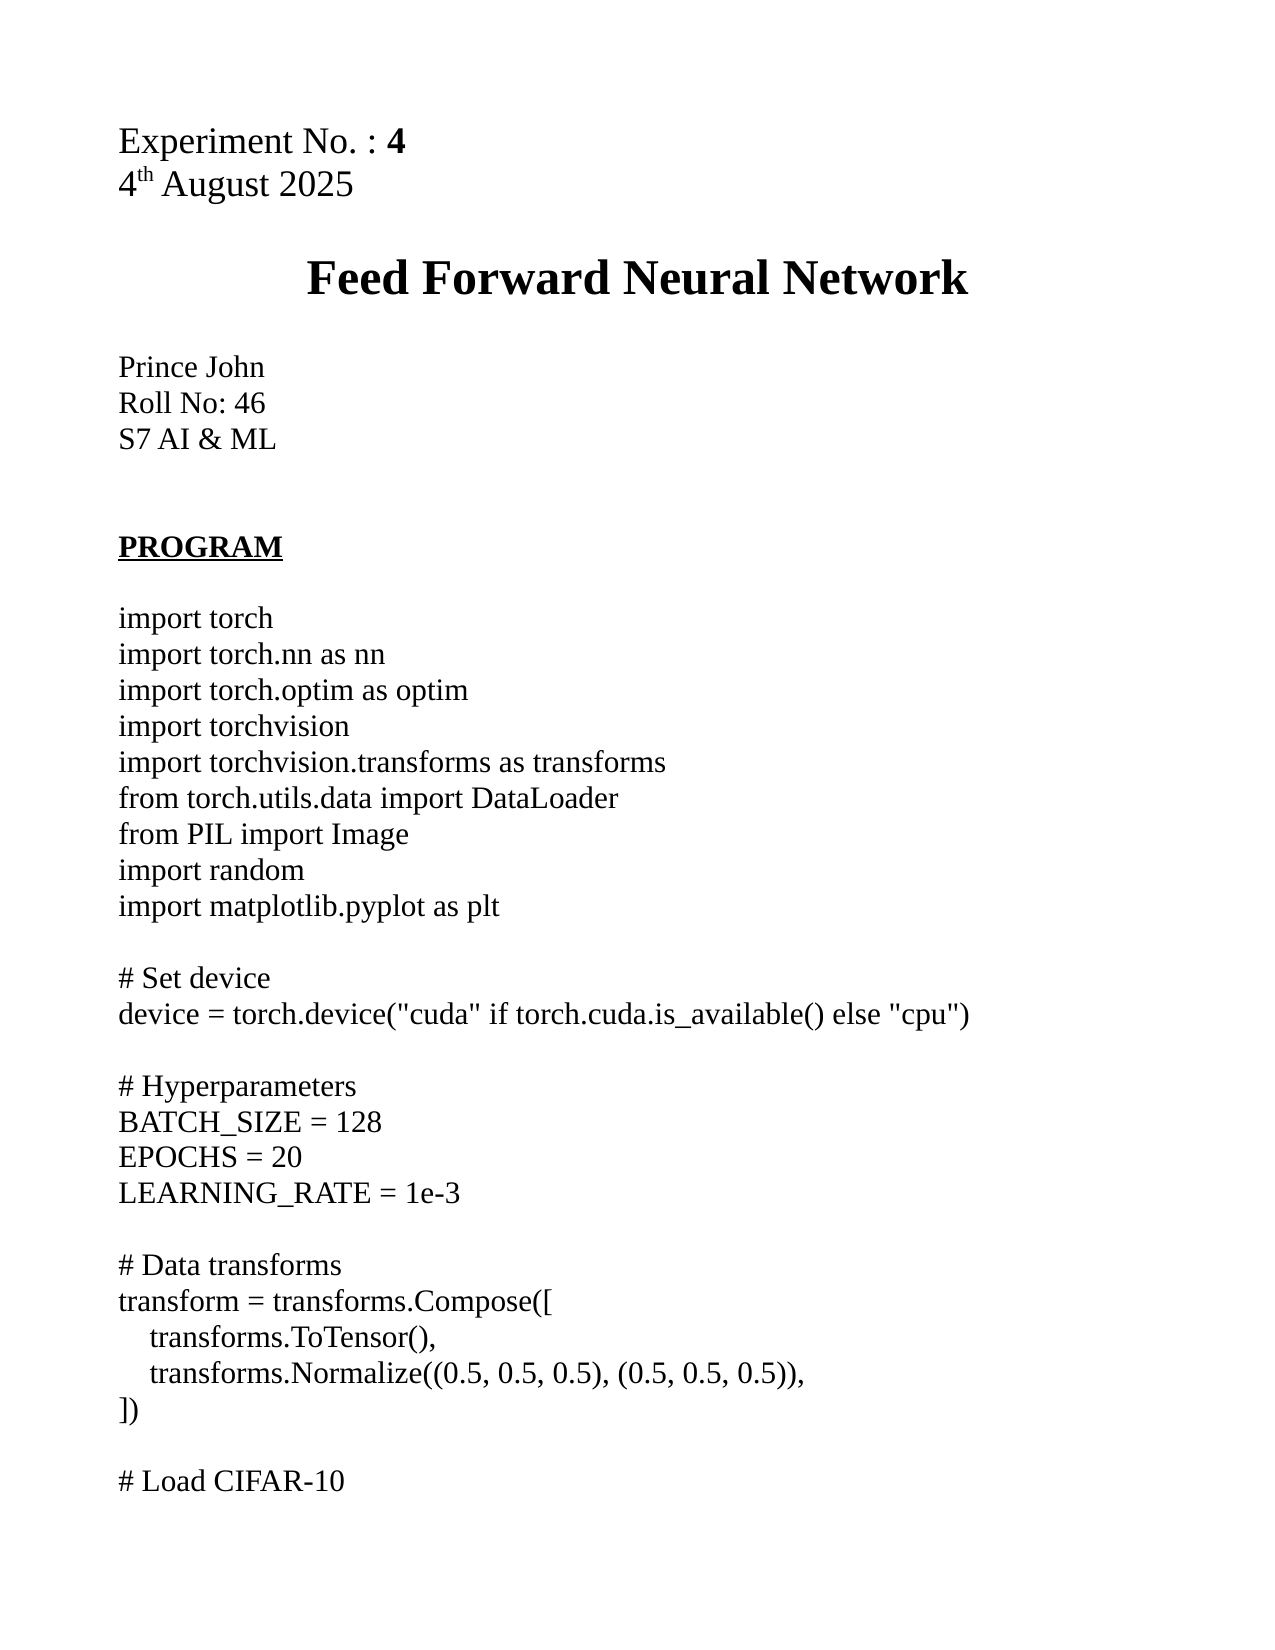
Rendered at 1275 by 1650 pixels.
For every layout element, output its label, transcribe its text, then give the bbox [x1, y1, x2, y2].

text import torchvision [118, 707, 1157, 743]
text Roll No: 46 [118, 384, 1157, 420]
text from PIL import Image [118, 815, 1157, 851]
text import matplotlib.pyplot as plt [118, 887, 1157, 923]
text # Load CIFAR-10 [118, 1462, 1157, 1498]
text ]) [118, 1390, 1157, 1426]
text EPOCHS = 20 [118, 1139, 1157, 1175]
text import torch.nn as nn [118, 636, 1157, 672]
text # Hyperparameters [118, 1067, 1157, 1103]
text S7 AI & ML [118, 420, 1157, 456]
text 4th August 2025 [118, 161, 1157, 204]
text # Set device [118, 959, 1157, 995]
text from torch.utils.data import DataLoader [118, 779, 1157, 815]
text # Data transforms [118, 1247, 1157, 1282]
text import torchvision.transforms as transforms [118, 743, 1157, 779]
text transforms.ToTensor(), [118, 1318, 1157, 1354]
text Feed Forward Neural Network [118, 247, 1157, 305]
text device = torch.device("cuda" if torch.cuda.is_available() else "cpu") [118, 995, 1157, 1031]
text LEARNING_RATE = 1e-3 [118, 1175, 1157, 1211]
text import torch.optim as optim [118, 672, 1157, 707]
text transforms.Normalize((0.5, 0.5, 0.5), (0.5, 0.5, 0.5)), [118, 1354, 1157, 1390]
text BATCH_SIZE = 128 [118, 1103, 1157, 1139]
text Experiment No. : 4 [118, 118, 1157, 161]
text transform = transforms.Compose([ [118, 1282, 1157, 1318]
text Prince John [118, 348, 1157, 384]
text import torch [118, 600, 1157, 636]
text import random [118, 851, 1157, 887]
text PROGRAM [118, 528, 1157, 564]
